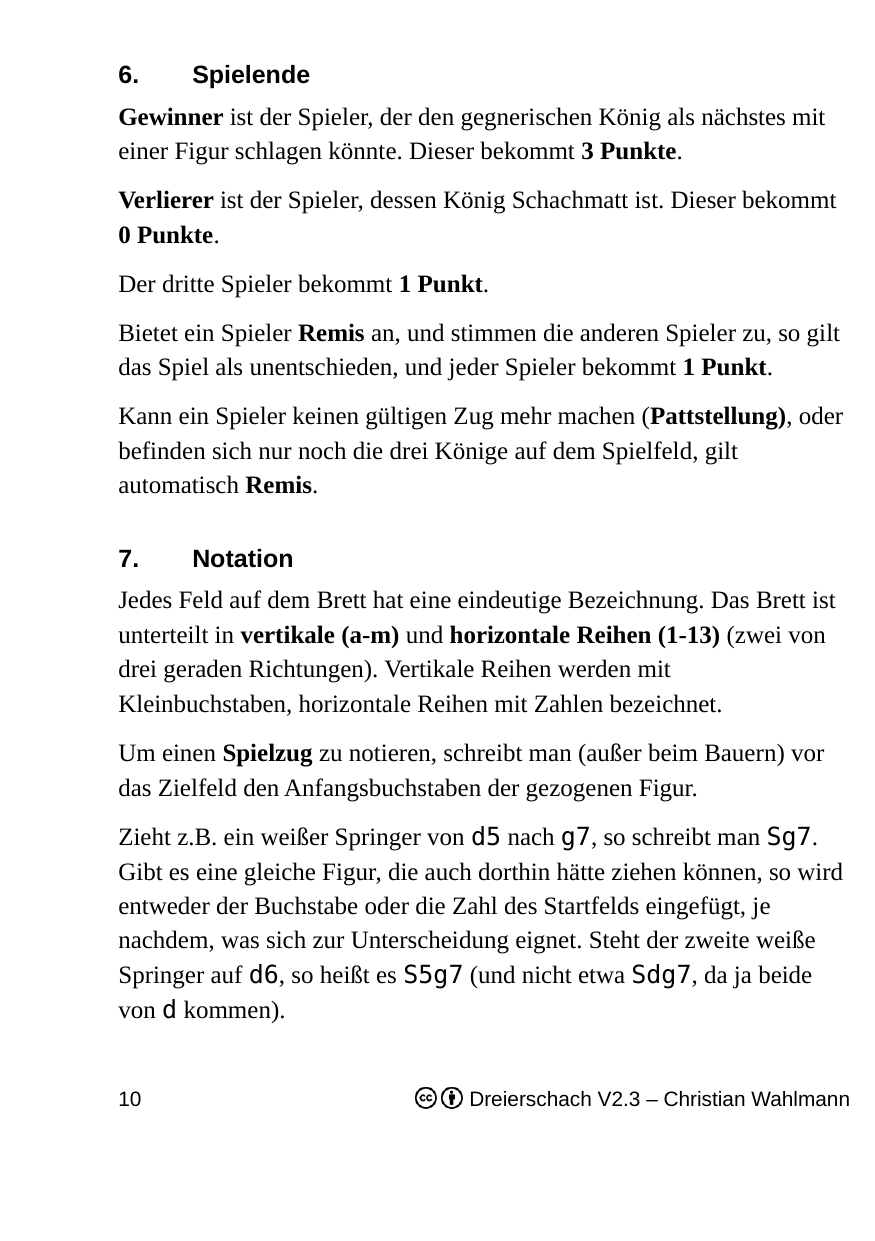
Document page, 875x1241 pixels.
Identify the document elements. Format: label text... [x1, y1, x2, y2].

picture [413, 1085, 464, 1110]
text Gewinner ist der Spieler, der den gegnerischen König als nächstes mit einer Figur schlagen könnte. Dieser bekommt 3 Punkte. [118, 102, 850, 165]
text Der dritte Spieler bekommt 1 Punkt. [118, 269, 850, 297]
subtitle Spielende [118, 60, 850, 89]
text Jedes Feld auf dem Brett hat eine eindeutige Bezeichnung. Das Brett ist unterteilt in vertikale (a-m) und horizontale Reihen (1-13) (zwei von drei geraden Richtungen). Vertikale Reihen werden mit Kleinbuchstaben, horizontale Reihen mit Zahlen bezeichnet. [118, 586, 850, 718]
text Um einen Spielzug zu notieren, schreibt man (außer beim Bauern) vor das Zielfeld den Anfangsbuchstaben der gezogenen Figur. [118, 738, 850, 801]
subtitle Notation [118, 544, 850, 573]
text Bietet ein Spieler Remis an, und stimmen die anderen Spieler zu, so gilt das Spiel als unentschieden, und jeder Spieler bekommt 1 Punkt. [118, 318, 850, 381]
text Verlierer ist der Spieler, dessen König Schachmatt ist. Dieser bekommt 0 Punkte. [118, 185, 850, 248]
text Zieht z.B. ein weißer Springer von d5 nach g7, so schreibt man Sg7. Gibt es eine gleiche Figur, die auch dorthin hätte ziehen können, so wird entweder der Buchstabe oder die Zahl des Startfelds eingefügt, je nachdem, was sich zur Unterscheidung eignet. Steht der zweite weiße Springer auf d6, so heißt es S5g7 (und nicht etwa Sdg7, da ja beide von d kommen). [118, 822, 850, 1024]
text Kann ein Spieler keinen gültigen Zug mehr machen (Pattstellung), oder befinden sich nur noch die drei Könige auf dem Spielfeld, gilt automatisch Remis. [118, 401, 850, 499]
